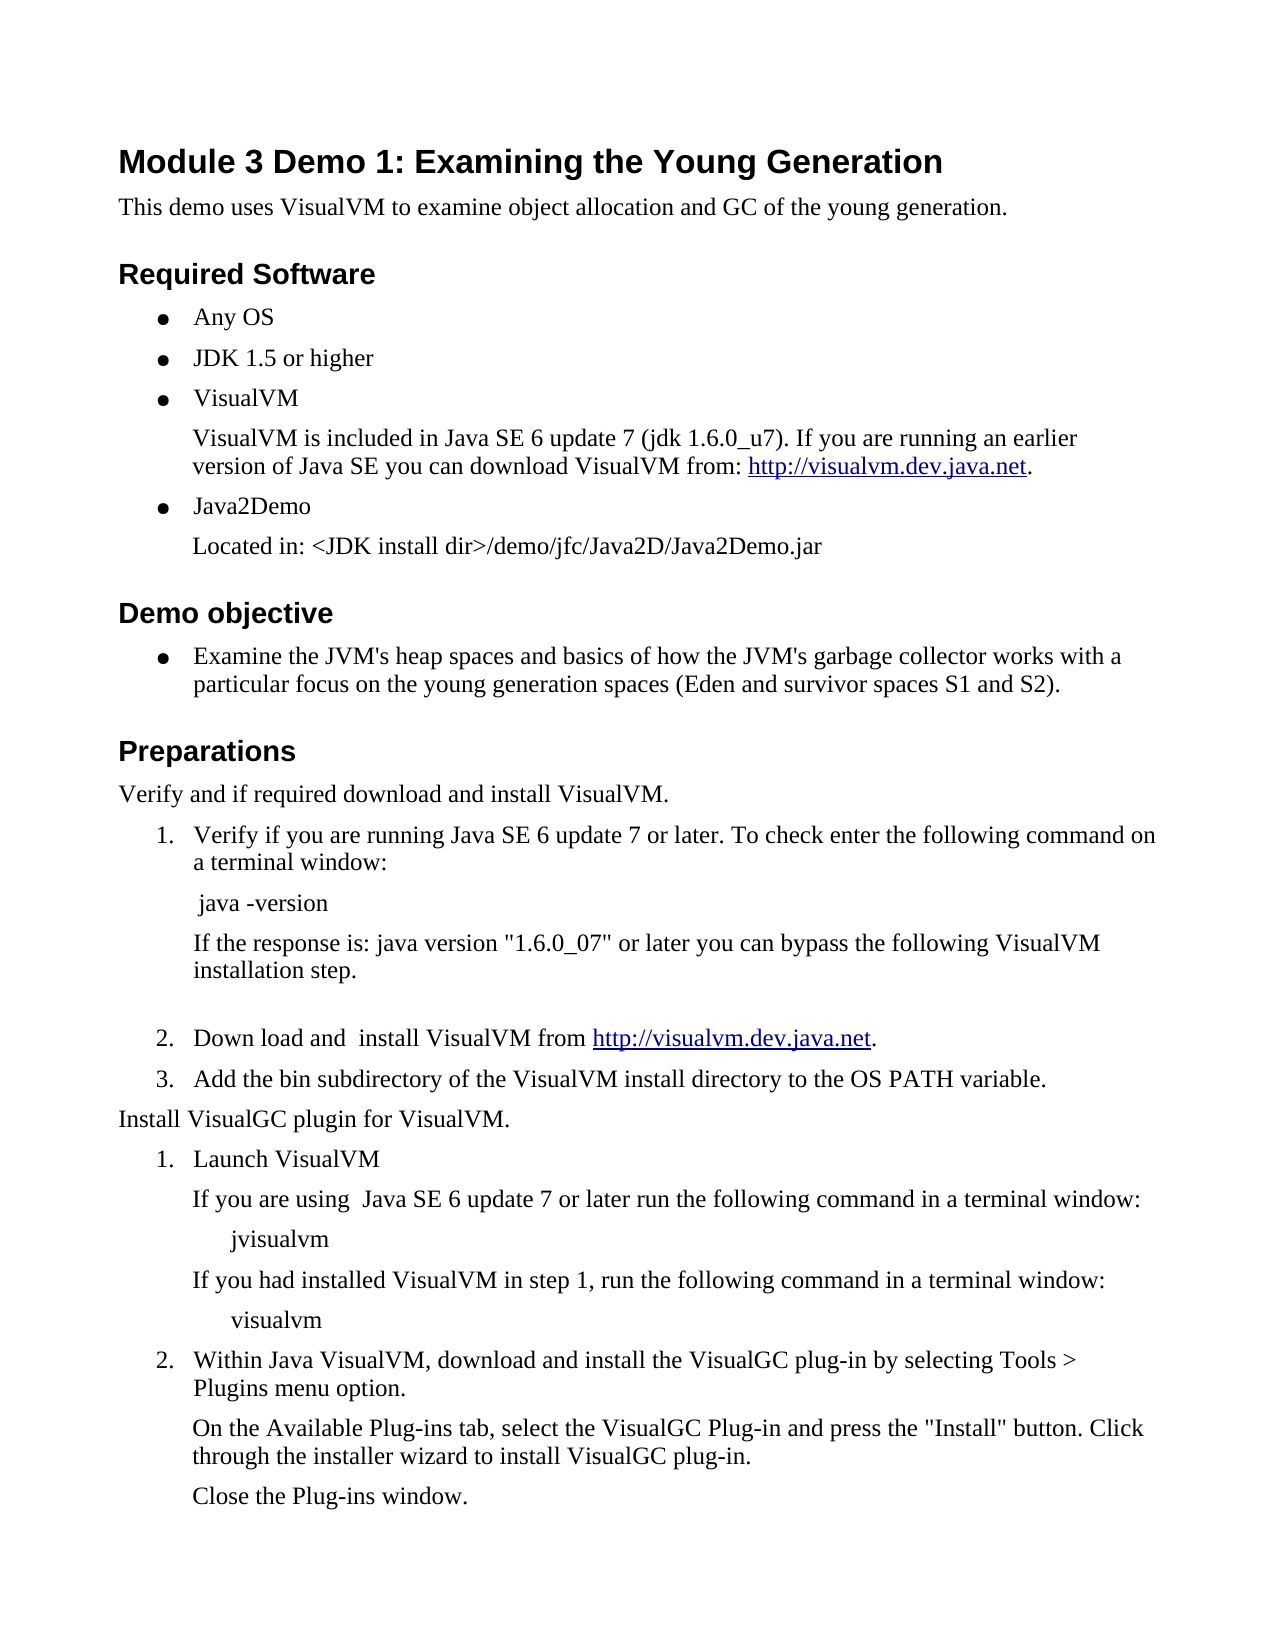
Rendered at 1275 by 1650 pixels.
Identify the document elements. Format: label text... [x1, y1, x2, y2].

text If you had installed VisualVM in step 1, run the following command in a terminal window: [192, 1266, 1157, 1293]
list Java2Demo [156, 492, 1157, 520]
list Within Java VisualVM, download and install the VisualGC plug-in by selecting Tools > Plugins menu option. [156, 1346, 1157, 1402]
text Located in: <JDK install dir>/demo/jfc/Java2D/Java2Demo.jar [192, 532, 1157, 560]
text Close the Plug-ins window. [192, 1482, 1157, 1510]
text Install VisualGC plugin for VisualVM. [118, 1105, 1157, 1133]
list Examine the JVM's heap spaces and basics of how the JVM's garbage collector works with a particular focus on the young generation spaces (Eden and survivor spaces S1 and S2). [156, 642, 1157, 698]
text Verify and if required download and install VisualVM. [118, 781, 1157, 808]
subtitle Demo objective [118, 597, 1157, 630]
list JDK 1.5 or higher [156, 344, 1157, 371]
text VisualVM is included in Java SE 6 update 7 (jdk 1.6.0_u7). If you are running an earlier version of Java SE you can download VisualVM from: http://visualvm.dev.java.net. [192, 424, 1157, 479]
list Launch VisualVM [156, 1145, 1157, 1173]
list Down load and install VisualVM from http://visualvm.dev.java.net. [156, 1024, 1157, 1052]
list Add the bin subdirectory of the VisualVM install directory to the OS PATH variable. [156, 1065, 1157, 1092]
subtitle Module 3 Demo 1: Examining the Young Generation [118, 143, 1157, 181]
text This demo uses VisualVM to examine object allocation and GC of the young generation. [118, 193, 1157, 221]
list If the response is: java version "1.6.0_07" or later you can bypass the following VisualVM installation step. [156, 929, 1157, 984]
list VisualVM [156, 384, 1157, 412]
text On the Available Plug-ins tab, select the VisualGC Plug-in and press the "Install" button. Click through the installer wizard to install VisualGC plug-in. [192, 1414, 1157, 1469]
subtitle Preparations [118, 735, 1157, 768]
subtitle Required Software [118, 258, 1157, 291]
list Any OS [156, 303, 1157, 331]
text If you are using Java SE 6 update 7 or later run the following command in a terminal window: [192, 1185, 1157, 1213]
text java -version [192, 889, 1157, 916]
text visualvm [231, 1306, 1157, 1334]
list Verify if you are running Java SE 6 update 7 or later. To check enter the following command on a terminal window: [156, 821, 1157, 876]
list jvisualvm [193, 1226, 1157, 1253]
